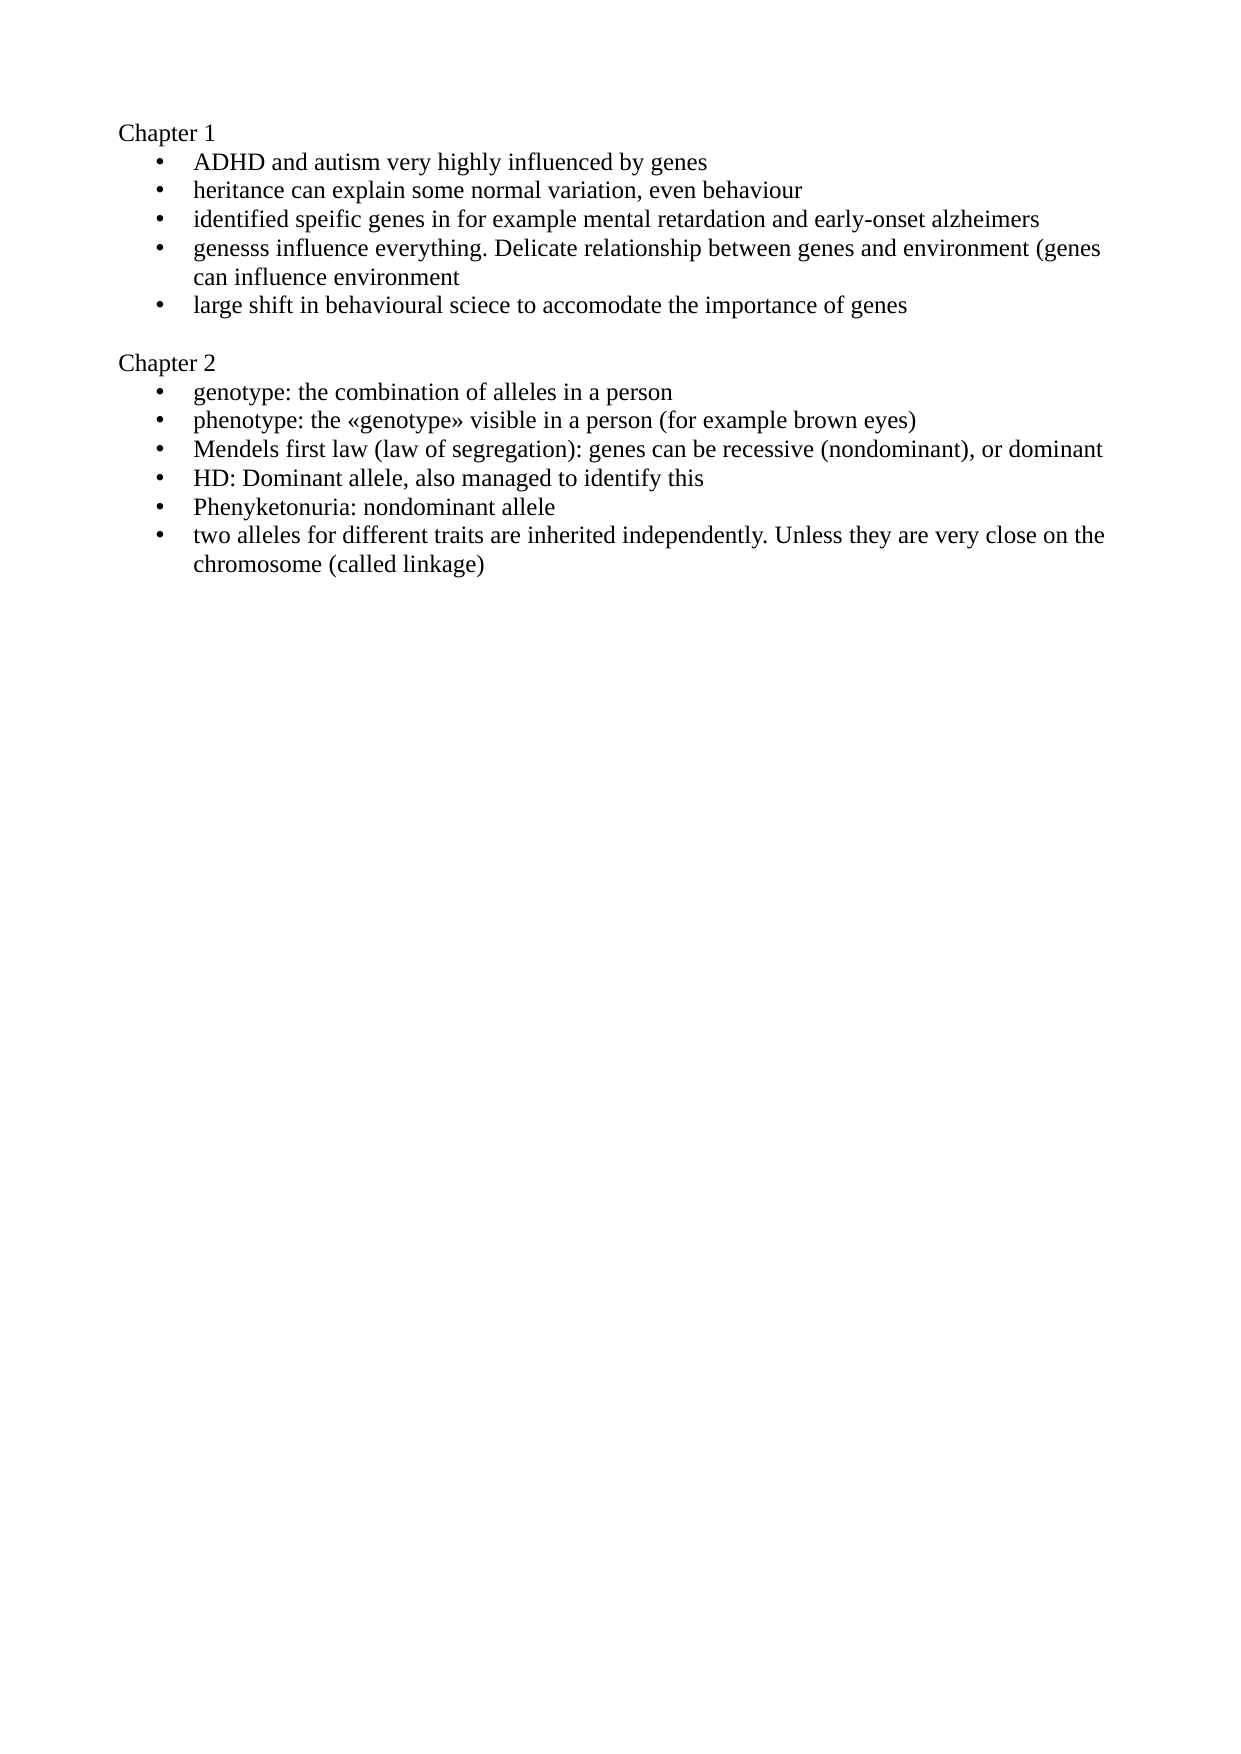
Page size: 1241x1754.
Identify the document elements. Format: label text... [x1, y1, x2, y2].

list identified speific genes in for example mental retardation and early-onset alzheimers [156, 204, 1122, 233]
list phenotype: the «genotype» visible in a person (for example brown eyes) [156, 406, 1122, 434]
list ADHD and autism very highly influenced by genes [156, 147, 1122, 176]
list genesss influence everything. Delicate relationship between genes and environment (genes can influence environment [156, 233, 1122, 291]
list Phenyketonuria: nondominant allele [156, 492, 1122, 521]
text Chapter 1 [118, 118, 1122, 147]
text Chapter 2 [118, 348, 1122, 377]
list HD: Dominant allele, also managed to identify this [156, 463, 1122, 492]
list Mendels first law (law of segregation): genes can be recessive (nondominant), or dominant [156, 434, 1122, 463]
list large shift in behavioural sciece to accomodate the importance of genes [156, 291, 1122, 319]
list two alleles for different traits are inherited independently. Unless they are very close on the chromosome (called linkage) [156, 521, 1122, 578]
list genotype: the combination of alleles in a person [156, 377, 1122, 406]
list heritance can explain some normal variation, even behaviour [156, 176, 1122, 204]
